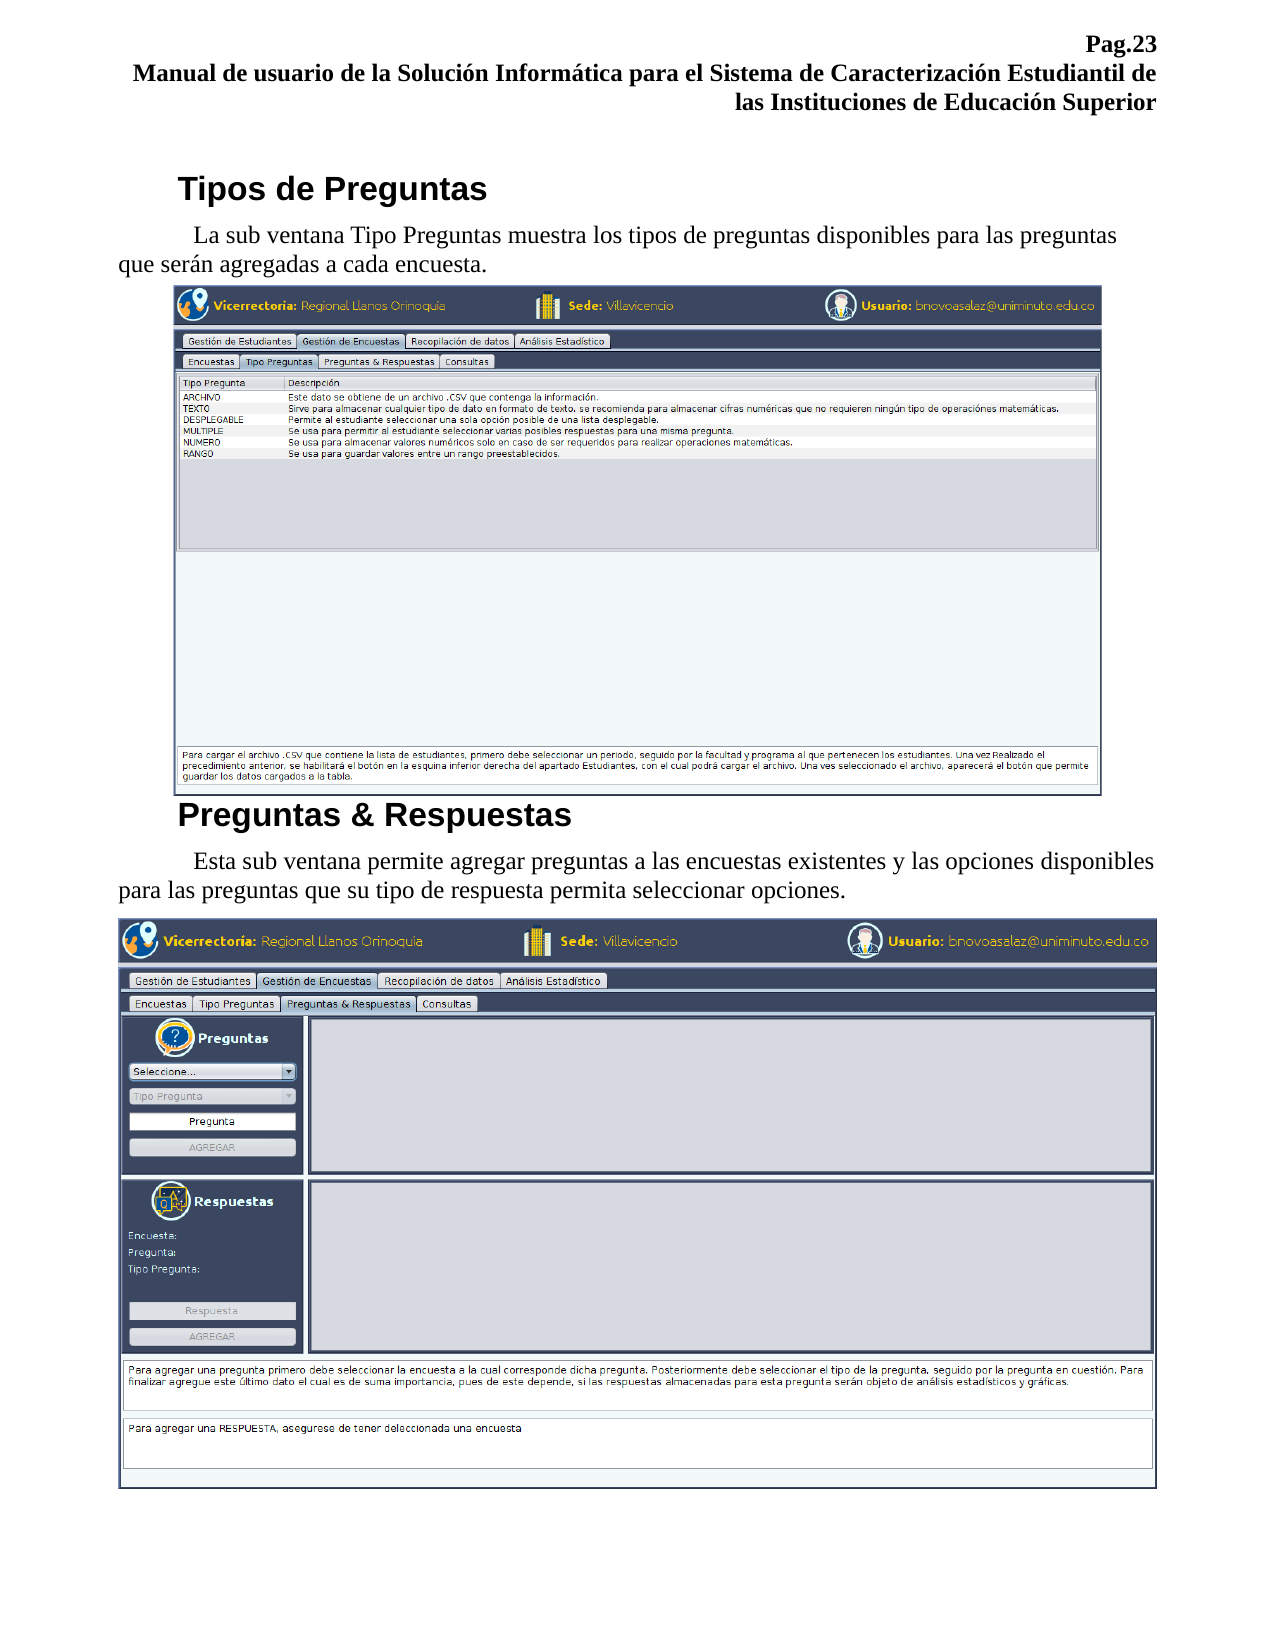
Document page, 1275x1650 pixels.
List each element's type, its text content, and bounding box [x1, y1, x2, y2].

text La sub ventana Tipo Preguntas muestra los tipos de preguntas disponibles para las preguntas que serán agregadas a cada encuesta. [118, 220, 1157, 277]
subtitle Preguntas & Respuestas [118, 313, 1157, 834]
picture [118, 918, 1157, 1489]
picture [173, 285, 1102, 796]
subtitle Tipos de Preguntas [118, 169, 1157, 207]
text Esta sub ventana permite agregar preguntas a las encuestas existentes y las opciones disponibles para las preguntas que su tipo de respuesta permita seleccionar opciones. [118, 846, 1157, 904]
